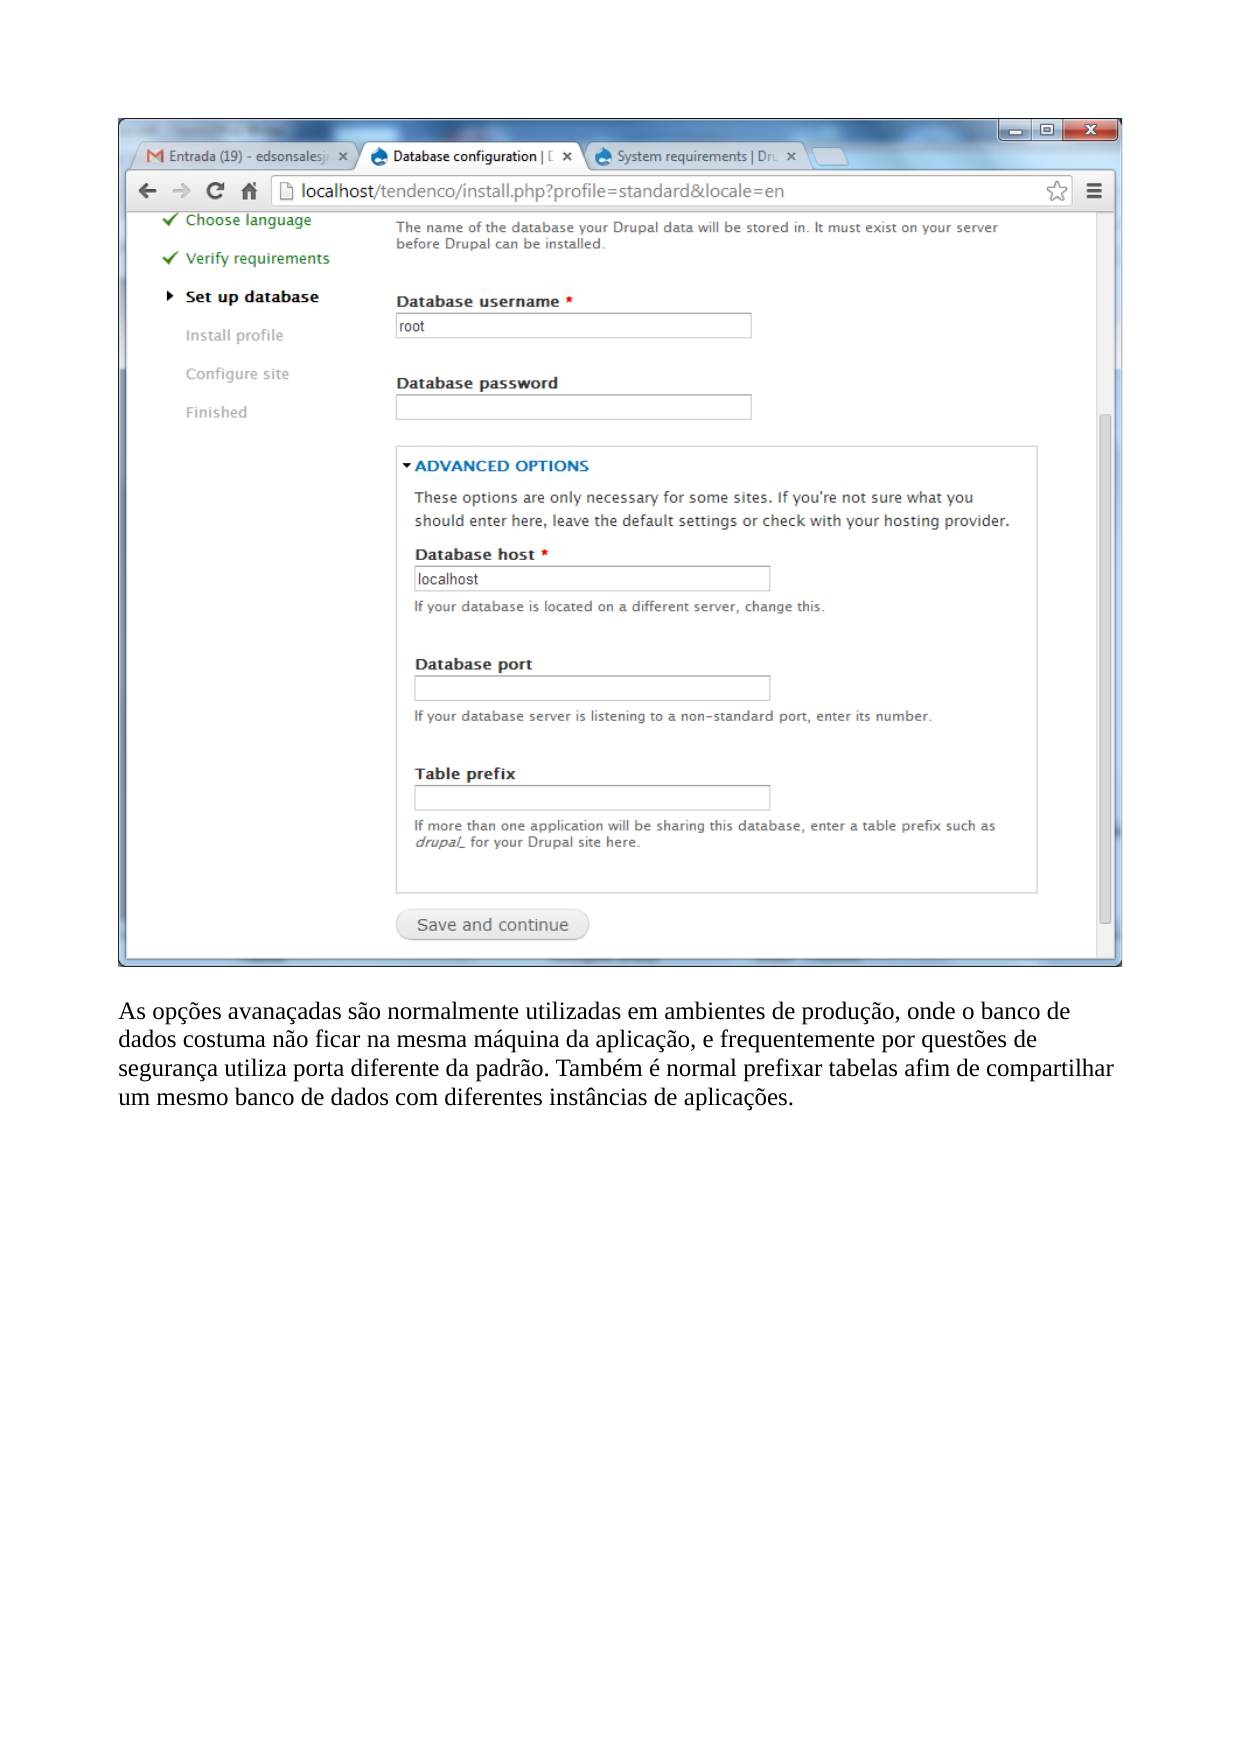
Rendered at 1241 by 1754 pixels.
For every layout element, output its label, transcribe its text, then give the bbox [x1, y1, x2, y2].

text As opções avanaçadas são normalmente utilizadas em ambientes de produção, onde o banco de dados costuma não ficar na mesma máquina da aplicação, e frequentemente por questões de segurança utiliza porta diferente da padrão. Também é normal prefixar tabelas afim de compartilhar um mesmo banco de dados com diferentes instâncias de aplicações. [118, 996, 1122, 1111]
picture [118, 118, 1123, 967]
